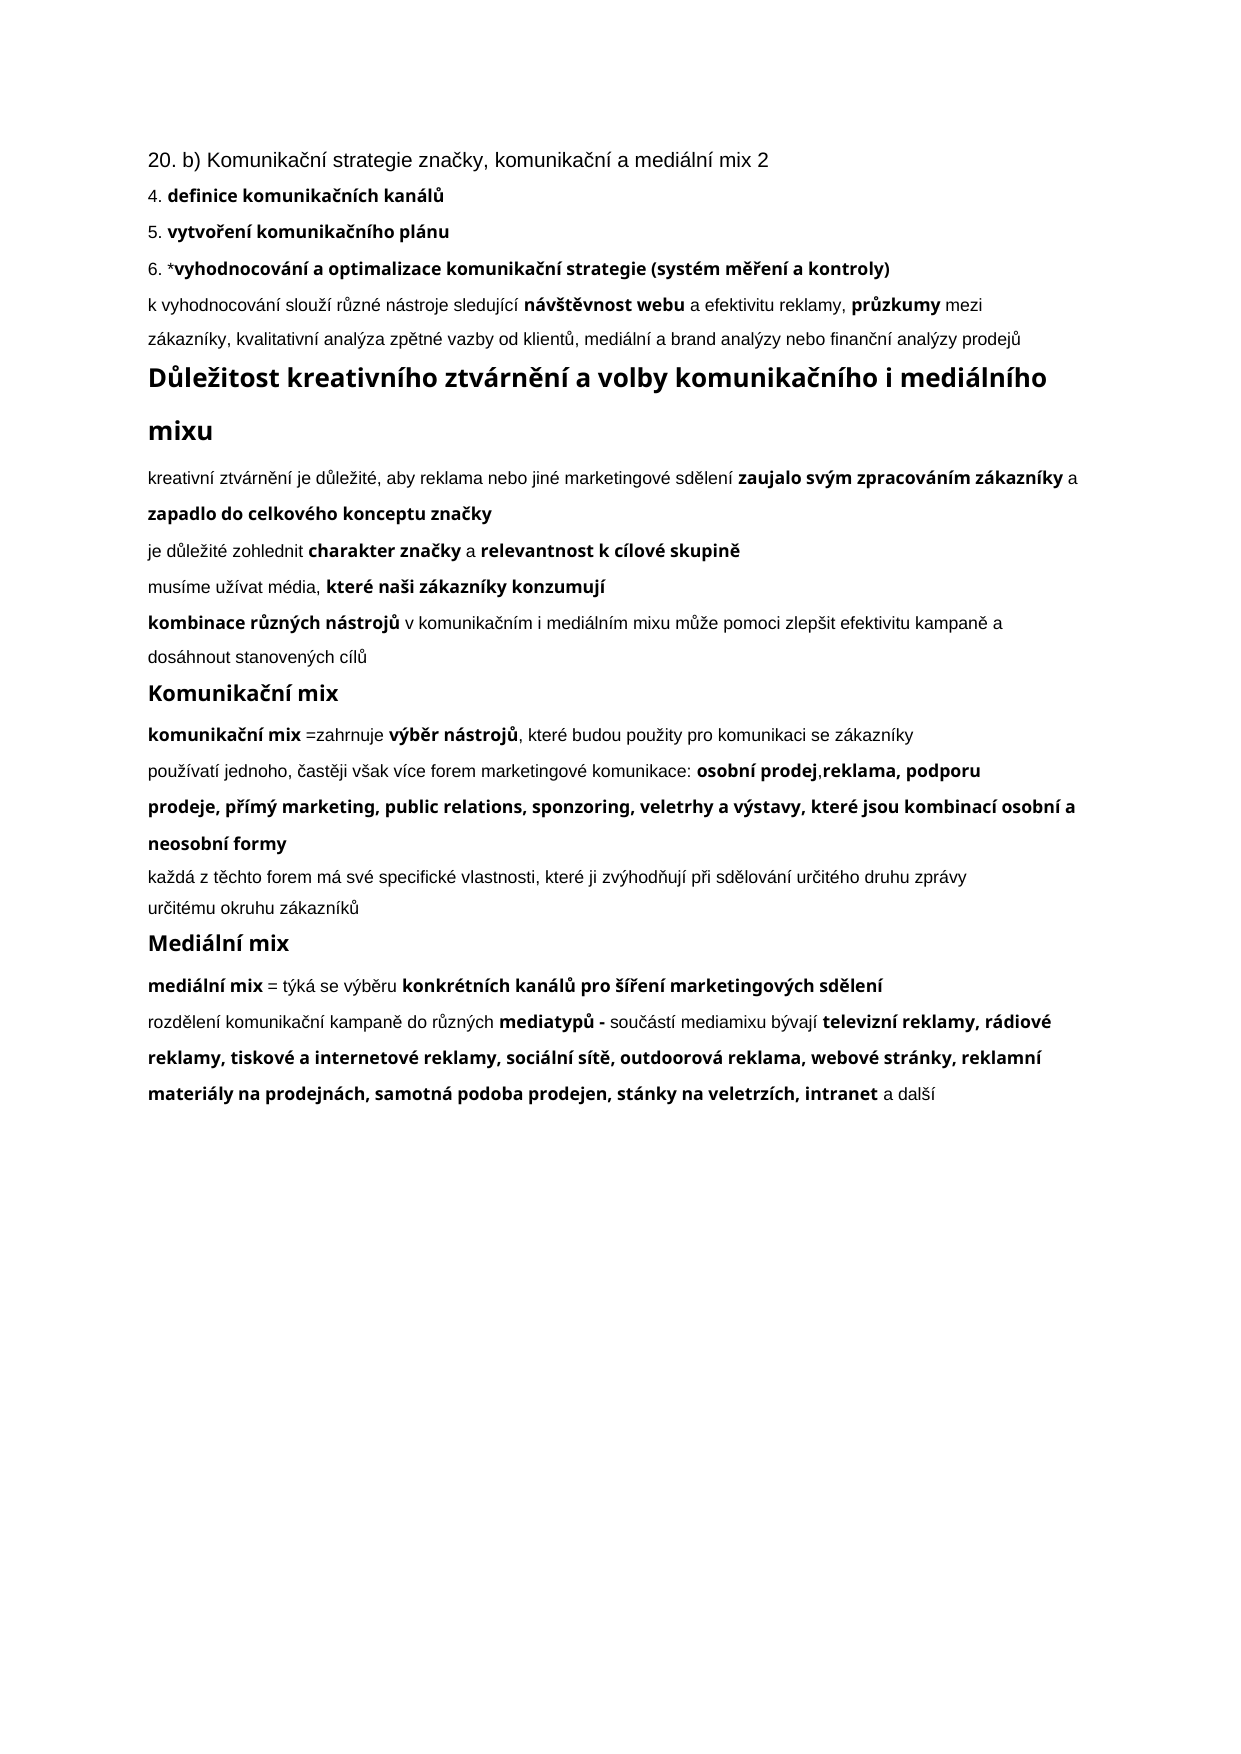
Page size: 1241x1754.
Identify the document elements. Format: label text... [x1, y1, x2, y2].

text musíme užívat média, které naši zákazníky konzumují [148, 574, 1093, 598]
text určitému okruhu zákazníků [148, 898, 1093, 918]
text dosáhnout stanovených cílů [148, 647, 1093, 667]
text k vyhodnocování slouží různé nástroje sledující návštěvnost webu a efektivitu reklamy, průzkumy mezi [148, 292, 1093, 316]
text Komunikační mix [148, 677, 1093, 707]
text zapadlo do celkového konceptu značky [148, 502, 1093, 526]
text používatí jednoho, častěji však více forem marketingové komunikace: osobní prodej,reklama, podporu [148, 758, 1093, 783]
text neosobní formy [148, 831, 1093, 855]
text komunikační mix =zahrnuje výběr nástrojů, které budou použity pro komunikaci se zákazníky [148, 722, 1093, 746]
text Důležitost kreativního ztvárnění a volby komunikačního i mediálního mixu [148, 359, 1093, 448]
text je důležité zohlednit charakter značky a relevantnost k cílové skupině [148, 538, 1093, 562]
text prodeje, přímý marketing, public relations, sponzoring, veletrhy a výstavy, které jsou kombinací osobní a [148, 795, 1093, 819]
text 20. b) Komunikační strategie značky, komunikační a mediální mix 2 [148, 148, 1093, 172]
text zákazníky, kvalitativní analýza zpětné vazby od klientů, mediální a brand analýzy nebo finanční analýzy prodejů [148, 328, 1093, 349]
text rozdělení komunikační kampaně do různých mediatypů - součástí mediamixu bývají televizní reklamy, rádiové [148, 1009, 1093, 1033]
text reklamy, tiskové a internetové reklamy, sociální sítě, outdoorová reklama, webové stránky, reklamní [148, 1046, 1093, 1070]
text 4. definice komunikačních kanálů [148, 183, 1093, 208]
text kreativní ztvárnění je důležité, aby reklama nebo jiné marketingové sdělení zaujalo svým zpracováním zákazníky a [148, 466, 1093, 490]
text mediální mix = týká se výběru konkrétních kanálů pro šíření marketingových sdělení [148, 973, 1093, 997]
text Mediální mix [148, 928, 1093, 958]
text 5. vytvoření komunikačního plánu [148, 220, 1093, 244]
text 6. *vyhodnocování a optimalizace komunikační strategie (systém měření a kontroly) [148, 256, 1093, 280]
text materiály na prodejnách, samotná podoba prodejen, stánky na veletrzích, intranet a další [148, 1082, 1093, 1106]
text každá z těchto forem má své specifické vlastnosti, které ji zvýhodňují při sdělování určitého druhu zprávy [148, 867, 1093, 888]
text kombinace různých nástrojů v komunikačním i mediálním mixu může pomoci zlepšit efektivitu kampaně a [148, 611, 1093, 635]
